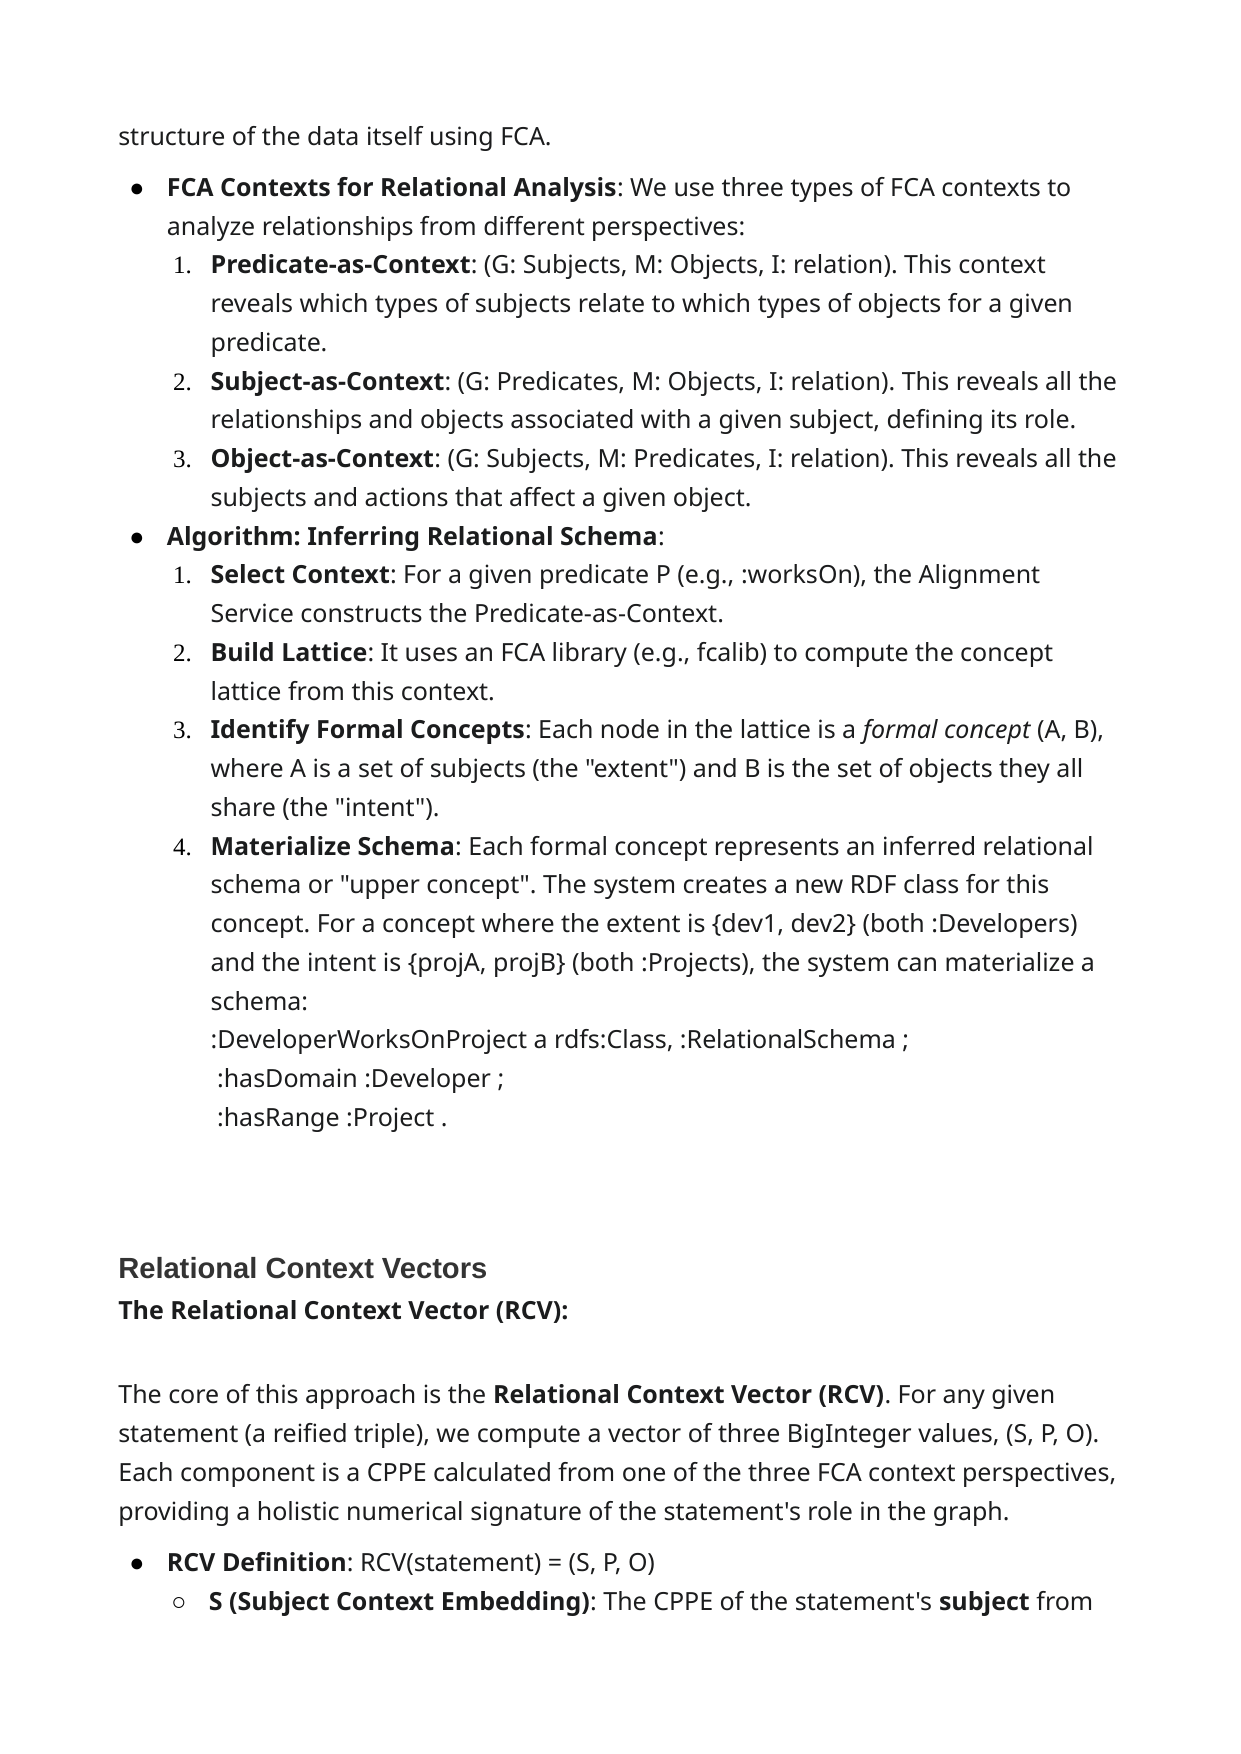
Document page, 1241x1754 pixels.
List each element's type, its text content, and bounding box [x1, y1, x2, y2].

text structure of the data itself using FCA. [118, 118, 1122, 152]
list Materialize Schema: Each formal concept represents an inferred relational schema or "upper concept". The system creates a new RDF class for this concept. For a concept where the extent is {dev1, dev2} (both :Developers) and the intent is {projA, projB} (both :Projects), the system can materialize a schema: :DeveloperWorksOnProject a rdfs:Class, :RelationalSchema ; :hasDomain :Developer ; :hasRange :Project . [173, 828, 1122, 1133]
subtitle The Relational Context Vector (RCV): [118, 1293, 1122, 1327]
text The core of this approach is the Relational Context Vector (RCV). For any given statement (a reified triple), we compute a vector of three BigInteger values, (S, P, O). Each component is a CPPE calculated from one of the three FCA context perspectives, providing a holistic numerical signature of the statement's role in the graph. [118, 1377, 1122, 1527]
list Build Lattice: It uses an FCA library (e.g., fcalib) to compute the concept lattice from this context. [173, 634, 1122, 707]
list Select Context: For a given predicate P (e.g., :worksOn), the Alignment Service constructs the Predicate-as-Context. [173, 557, 1122, 630]
list Object-as-Context: (G: Subjects, M: Predicates, I: relation). This reveals all the subjects and actions that affect a given object. [173, 441, 1122, 513]
list RCV Definition: RCV(statement) = (S, P, O) [129, 1544, 1122, 1578]
list Subject-as-Context: (G: Predicates, M: Objects, I: relation). This reveals all the relationships and objects associated with a given subject, defining its role. [173, 363, 1122, 436]
list Algorithm: Inferring Relational Schema: [129, 518, 1122, 552]
list Identify Formal Concepts: Each node in the lattice is a formal concept (A, B), where A is a set of subjects (the "extent") and B is the set of objects they all share (the "intent"). [173, 712, 1122, 823]
list FCA Contexts for Relational Analysis: We use three types of FCA contexts to analyze relationships from different perspectives: [129, 169, 1122, 242]
list S (Subject Context Embedding): The CPPE of the statement's subject from [171, 1583, 1122, 1617]
list Predicate-as-Context: (G: Subjects, M: Objects, I: relation). This context reveals which types of subjects relate to which types of objects for a given predicate. [173, 247, 1122, 358]
subtitle Relational Context Vectors [118, 1251, 1122, 1284]
